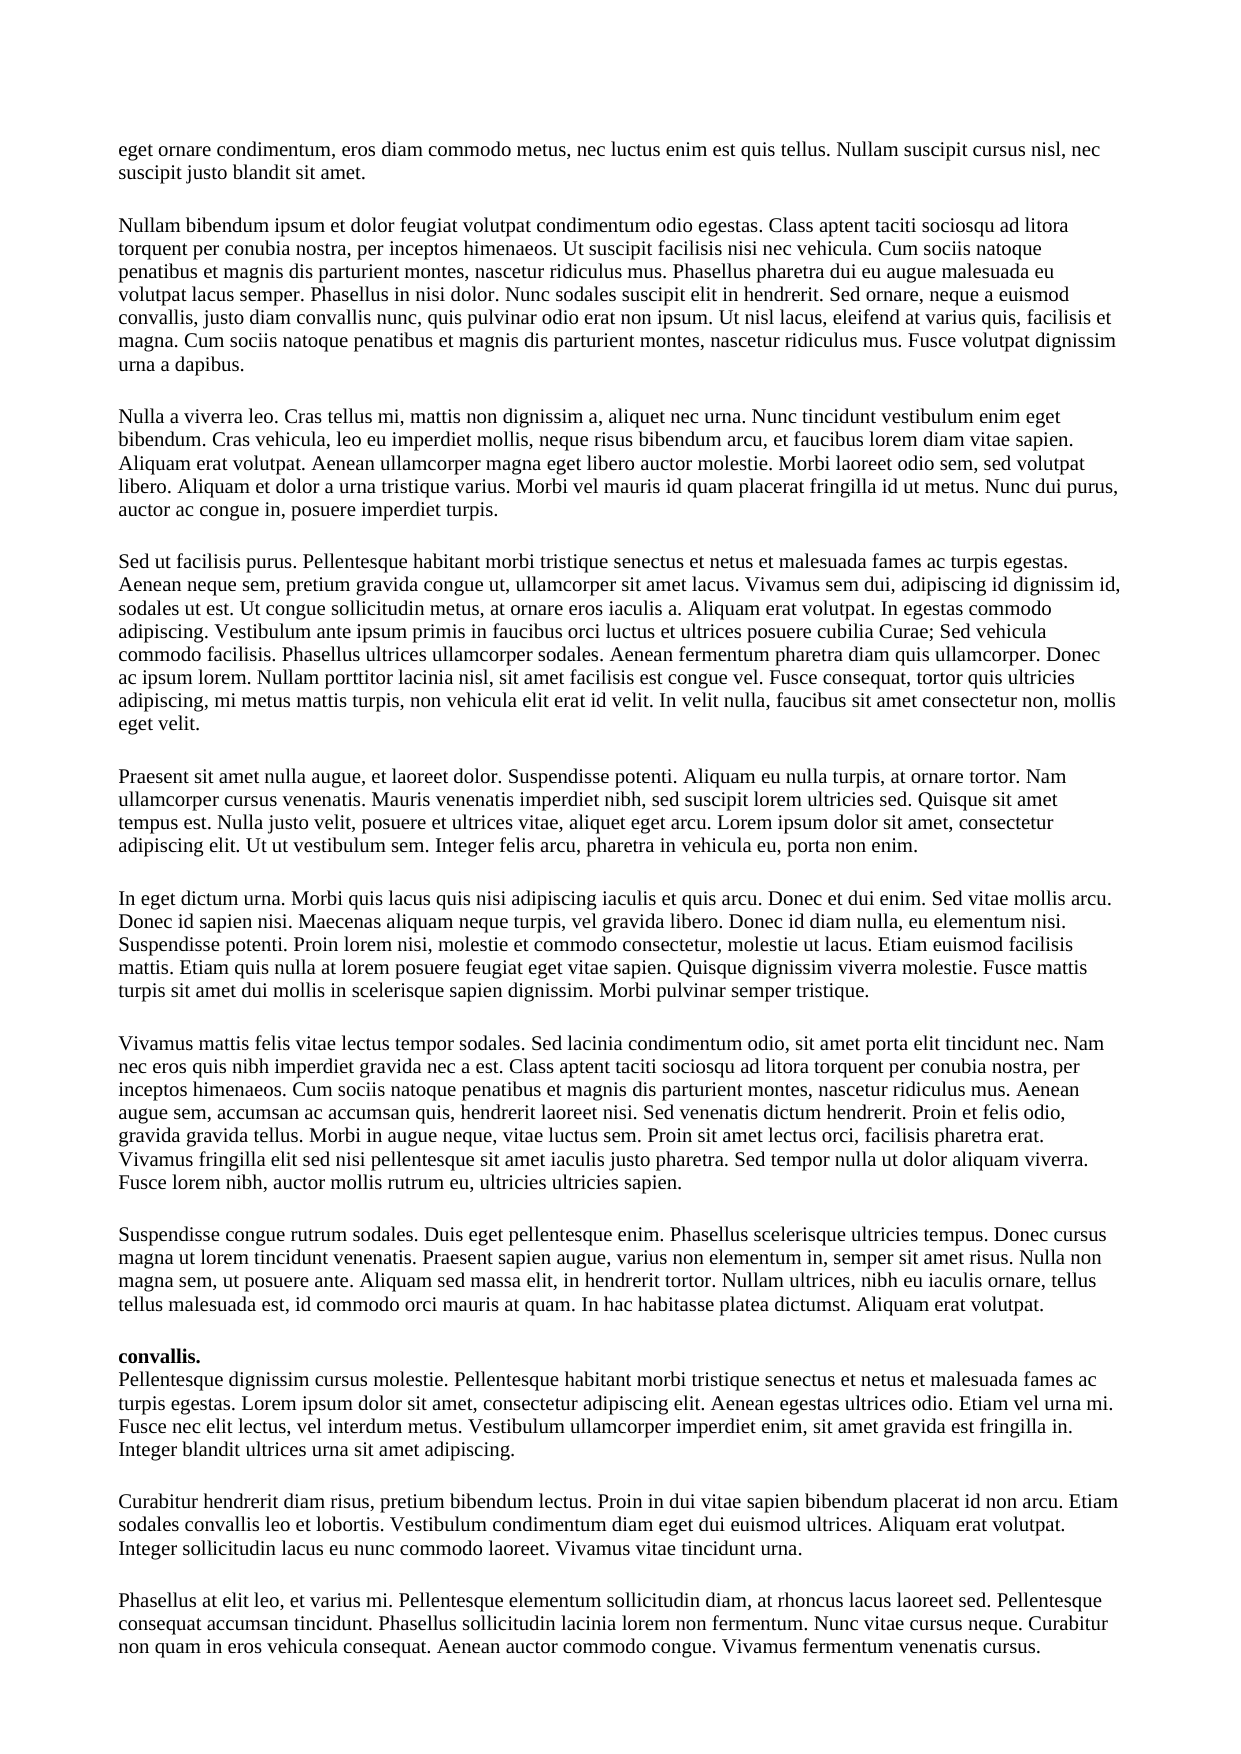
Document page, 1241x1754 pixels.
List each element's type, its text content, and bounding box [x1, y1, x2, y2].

text Curabitur hendrerit diam risus, pretium bibendum lectus. Proin in dui vitae sapien bibendum placerat id non arcu. Etiam sodales convallis leo et lobortis. Vestibulum condimentum diam eget dui euismod ultrices. Aliquam erat volutpat. Integer sollicitudin lacus eu nunc commodo laoreet. Vivamus vitae tincidunt urna. [118, 1490, 1122, 1559]
text In eget dictum urna. Morbi quis lacus quis nisi adipiscing iaculis et quis arcu. Donec et dui enim. Sed vitae mollis arcu. Donec id sapien nisi. Maecenas aliquam neque turpis, vel gravida libero. Donec id diam nulla, eu elementum nisi. Suspendisse potenti. Proin lorem nisi, molestie et commodo consectetur, molestie ut lacus. Etiam euismod facilisis mattis. Etiam quis nulla at lorem posuere feugiat eget vitae sapien. Quisque dignissim viverra molestie. Fusce mattis turpis sit amet dui mollis in scelerisque sapien dignissim. Morbi pulvinar semper tristique. [118, 887, 1122, 1002]
text Phasellus at elit leo, et varius mi. Pellentesque elementum sollicitudin diam, at rhoncus lacus laoreet sed. Pellentesque consequat accumsan tincidunt. Phasellus sollicitudin lacinia lorem non fermentum. Nunc vitae cursus neque. Curabitur non quam in eros vehicula consequat. Aenean auctor commodo congue. Vivamus fermentum venenatis cursus. [118, 1589, 1122, 1658]
text eget ornare condimentum, eros diam commodo metus, nec luctus enim est quis tellus. Nullam suscipit cursus nisl, nec suscipit justo blandit sit amet. [118, 138, 1122, 184]
text Praesent sit amet nulla augue, et laoreet dolor. Suspendisse potenti. Aliquam eu nulla turpis, at ornare tortor. Nam ullamcorper cursus venenatis. Mauris venenatis imperdiet nibh, sed suscipit lorem ultricies sed. Quisque sit amet tempus est. Nulla justo velit, posuere et ultrices vitae, aliquet eget arcu. Lorem ipsum dolor sit amet, consectetur adipiscing elit. Ut ut vestibulum sem. Integer felis arcu, pharetra in vehicula eu, porta non enim. [118, 765, 1122, 857]
text Suspendisse congue rutrum sodales. Duis eget pellentesque enim. Phasellus scelerisque ultricies tempus. Donec cursus magna ut lorem tincidunt venenatis. Praesent sapien augue, varius non elementum in, semper sit amet risus. Nulla non magna sem, ut posuere ante. Aliquam sed massa elit, in hendrerit tortor. Nullam ultrices, nibh eu iaculis ornare, tellus tellus malesuada est, id commodo orci mauris at quam. In hac habitasse platea dictumst. Aliquam erat volutpat. [118, 1223, 1122, 1316]
text Pellentesque dignissim cursus molestie. Pellentesque habitant morbi tristique senectus et netus et malesuada fames ac turpis egestas. Lorem ipsum dolor sit amet, consectetur adipiscing elit. Aenean egestas ultrices odio. Etiam vel urna mi. Fusce nec elit lectus, vel interdum metus. Vestibulum ullamcorper imperdiet enim, sit amet gravida est fringilla in. Integer blandit ultrices urna sit amet adipiscing. [118, 1368, 1122, 1461]
text Nullam bibendum ipsum et dolor feugiat volutpat condimentum odio egestas. Class aptent taciti sociosqu ad litora torquent per conubia nostra, per inceptos himenaeos. Ut suscipit facilisis nisi nec vehicula. Cum sociis natoque penatibus et magnis dis parturient montes, nascetur ridiculus mus. Phasellus pharetra dui eu augue malesuada eu volutpat lacus semper. Phasellus in nisi dolor. Nunc sodales suscipit elit in hendrerit. Sed ornare, neque a euismod convallis, justo diam convallis nunc, quis pulvinar odio erat non ipsum. Ut nisl lacus, eleifend at varius quis, facilisis et magna. Cum sociis natoque penatibus et magnis dis parturient montes, nascetur ridiculus mus. Fusce volutpat dignissim urna a dapibus. [118, 214, 1122, 376]
text Sed ut facilisis purus. Pellentesque habitant morbi tristique senectus et netus et malesuada fames ac turpis egestas. Aenean neque sem, pretium gravida congue ut, ullamcorper sit amet lacus. Vivamus sem dui, adipiscing id dignissim id, sodales ut est. Ut congue sollicitudin metus, at ornare eros iaculis a. Aliquam erat volutpat. In egestas commodo adipiscing. Vestibulum ante ipsum primis in faucibus orci luctus et ultrices posuere cubilia Curae; Sed vehicula commodo facilisis. Phasellus ultrices ullamcorper sodales. Aenean fermentum pharetra diam quis ullamcorper. Donec ac ipsum lorem. Nullam porttitor lacinia nisl, sit amet facilisis est congue vel. Fusce consequat, tortor quis ultricies adipiscing, mi metus mattis turpis, non vehicula elit erat id velit. In velit nulla, faucibus sit amet consectetur non, mollis eget velit. [118, 550, 1122, 735]
text convallis. [118, 1345, 1122, 1368]
text Vivamus mattis felis vitae lectus tempor sodales. Sed lacinia condimentum odio, sit amet porta elit tincidunt nec. Nam nec eros quis nibh imperdiet gravida nec a est. Class aptent taciti sociosqu ad litora torquent per conubia nostra, per inceptos himenaeos. Cum sociis natoque penatibus et magnis dis parturient montes, nascetur ridiculus mus. Aenean augue sem, accumsan ac accumsan quis, hendrerit laoreet nisi. Sed venenatis dictum hendrerit. Proin et felis odio, gravida gravida tellus. Morbi in augue neque, vitae luctus sem. Proin sit amet lectus orci, facilisis pharetra erat. Vivamus fringilla elit sed nisi pellentesque sit amet iaculis justo pharetra. Sed tempor nulla ut dolor aliquam viverra. Fusce lorem nibh, auctor mollis rutrum eu, ultricies ultricies sapien. [118, 1032, 1122, 1194]
text Nulla a viverra leo. Cras tellus mi, mattis non dignissim a, aliquet nec urna. Nunc tincidunt vestibulum enim eget bibendum. Cras vehicula, leo eu imperdiet mollis, neque risus bibendum arcu, et faucibus lorem diam vitae sapien. Aliquam erat volutpat. Aenean ullamcorper magna eget libero auctor molestie. Morbi laoreet odio sem, sed volutpat libero. Aliquam et dolor a urna tristique varius. Morbi vel mauris id quam placerat fringilla id ut metus. Nunc dui purus, auctor ac congue in, posuere imperdiet turpis. [118, 405, 1122, 521]
